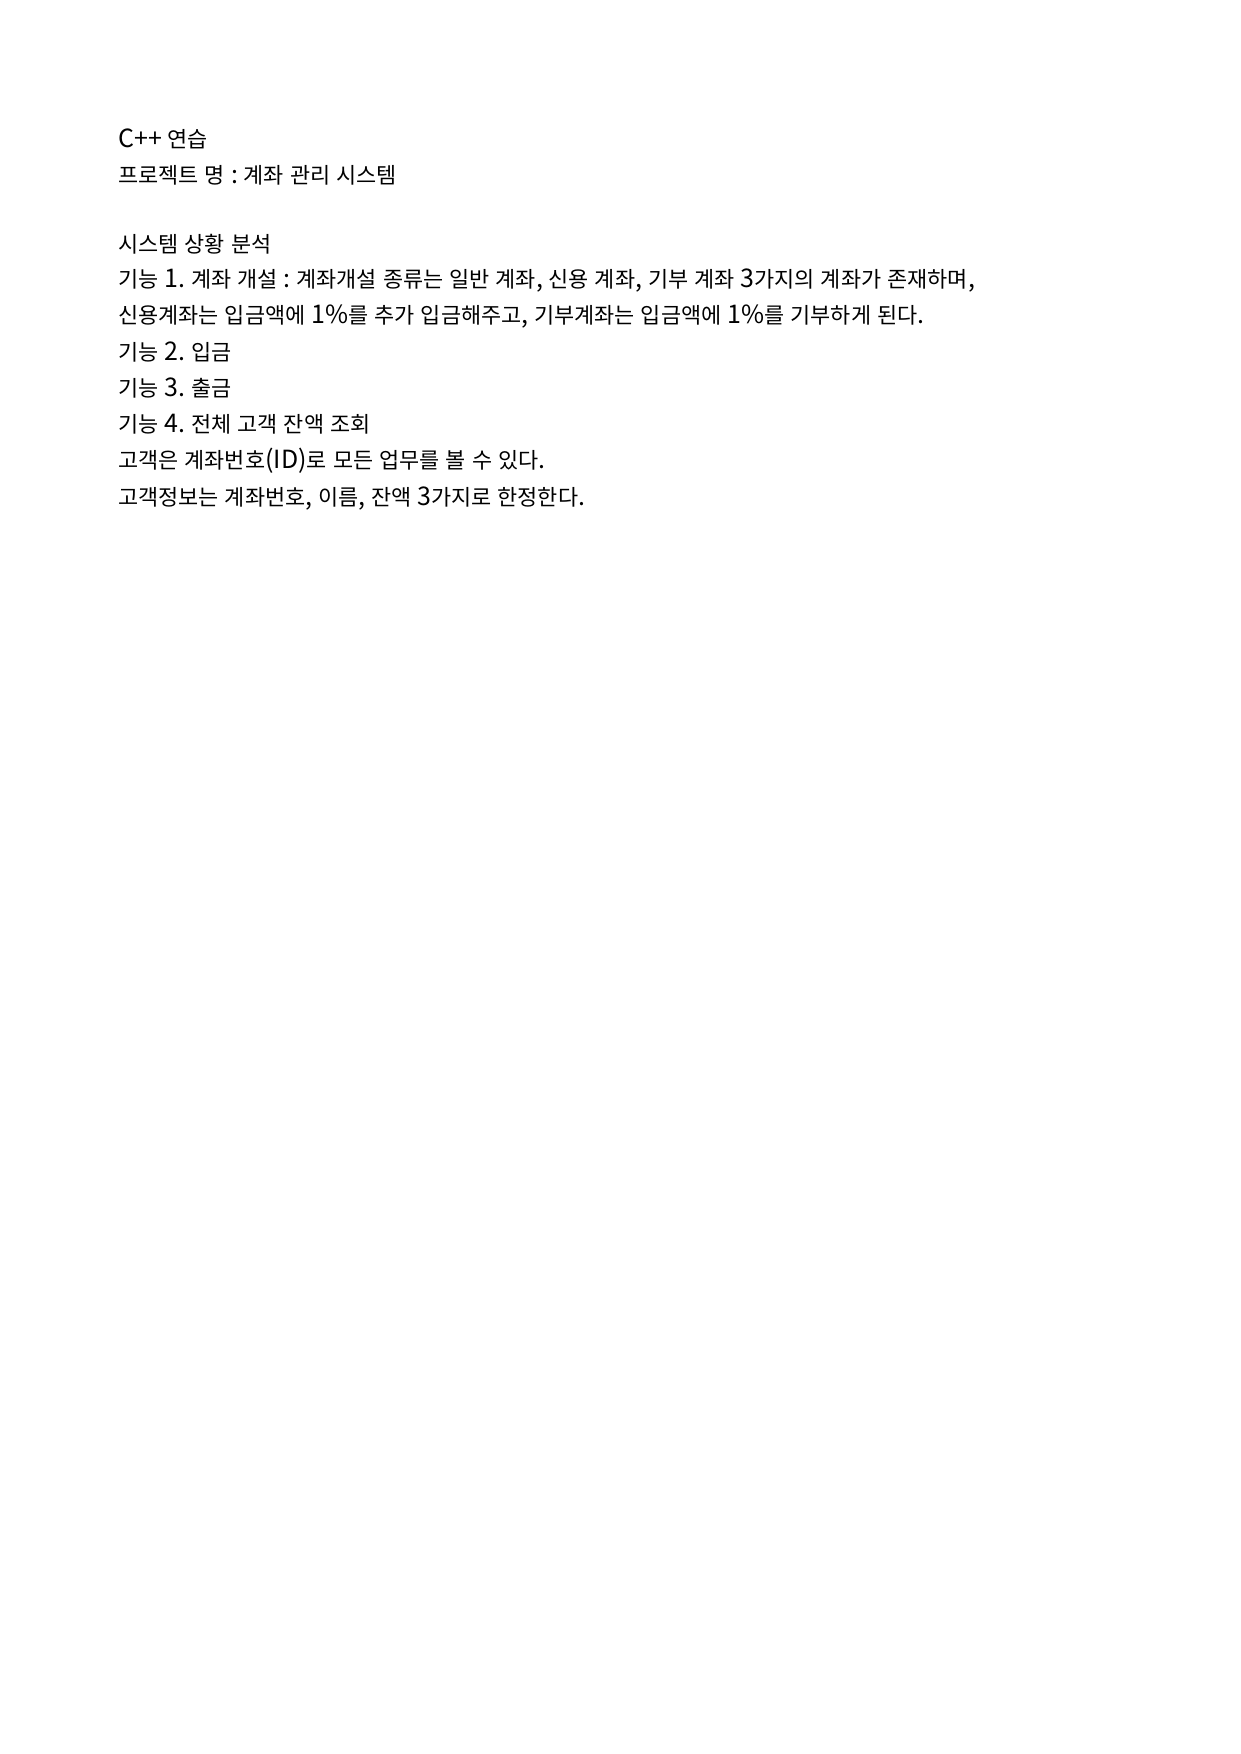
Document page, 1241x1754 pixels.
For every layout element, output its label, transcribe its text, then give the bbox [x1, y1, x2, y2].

text 기능 1. 계좌 개설 : 계좌개설 종류는 일반 계좌, 신용 계좌, 기부 계좌 3가지의 계좌가 존재하며, [118, 258, 1122, 295]
text 기능 2. 입금 [118, 331, 1122, 367]
text 프로젝트 명 : 계좌 관리 시스템 [118, 154, 1122, 191]
text 기능 4. 전체 고객 잔액 조회 [118, 403, 1122, 440]
text 신용계좌는 입금액에 1%를 추가 입금해주고, 기부계좌는 입금액에 1%를 기부하게 된다. [118, 295, 1122, 331]
text 고객은 계좌번호(ID)로 모든 업무를 볼 수 있다. [118, 440, 1122, 476]
text C++ 연습 [118, 118, 1122, 154]
text 시스템 상황 분석 [118, 227, 1122, 258]
text 고객정보는 계좌번호, 이름, 잔액 3가지로 한정한다. [118, 476, 1122, 512]
text 기능 3. 출금 [118, 367, 1122, 403]
